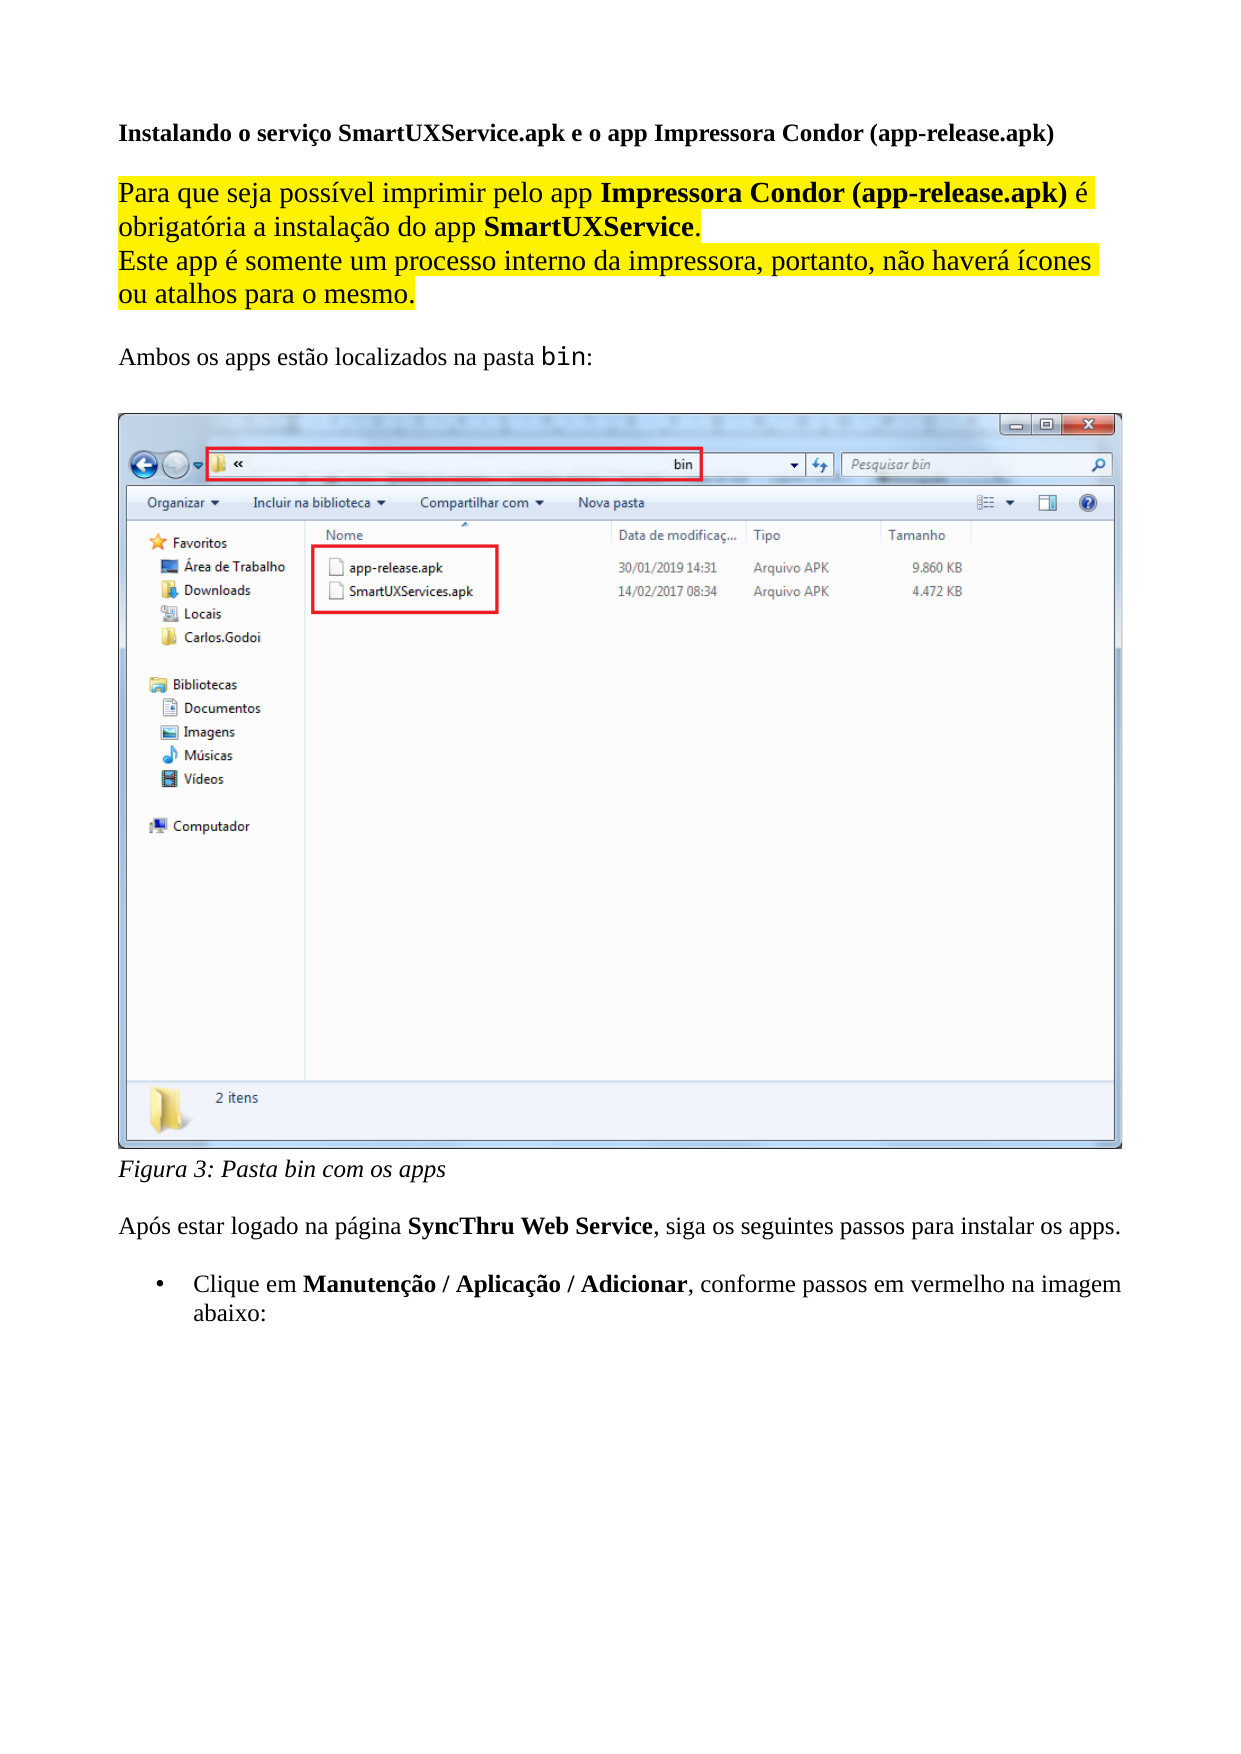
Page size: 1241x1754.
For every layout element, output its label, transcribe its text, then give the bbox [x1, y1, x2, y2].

list Clique em Manutenção / Aplicação / Adicionar, conforme passos em vermelho na imagem abaixo: [156, 1269, 1122, 1326]
text Ambos os apps estão localizados na pasta bin: [118, 338, 1122, 373]
text Após estar logado na página SyncThru Web Service, siga os seguintes passos para instalar os apps. [118, 1211, 1122, 1240]
text Este app é somente um processo interno da impressora, portanto, não haverá ícones ou atalhos para o mesmo. [118, 243, 1122, 310]
text Para que seja possível imprimir pelo app Impressora Condor (app-release.apk) é obrigatória a instalação do app SmartUXService. [118, 176, 1122, 243]
text Figura 3: Pasta bin com os apps [118, 1149, 1122, 1183]
text Instalando o serviço SmartUXService.apk e o app Impressora Condor (app-release.apk) [118, 118, 1122, 147]
picture [118, 413, 1123, 1149]
